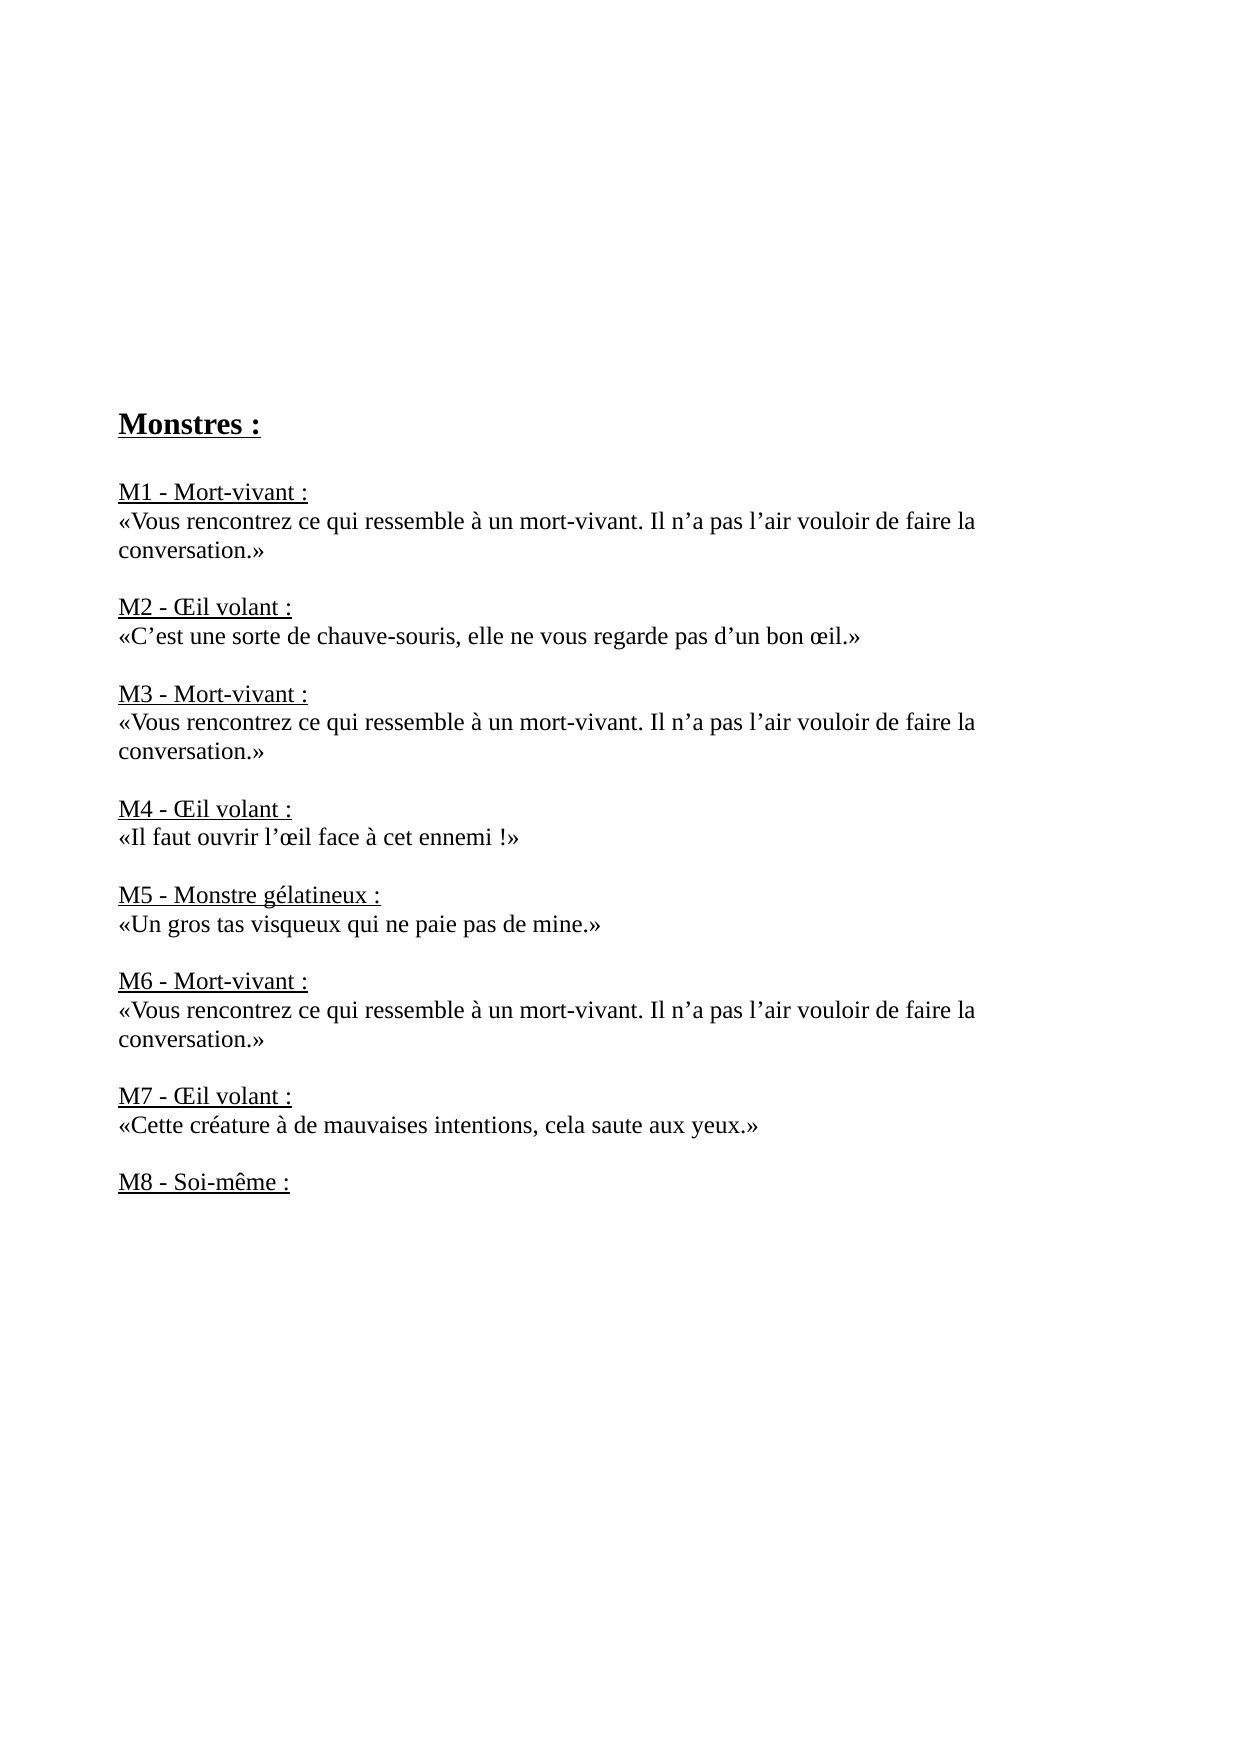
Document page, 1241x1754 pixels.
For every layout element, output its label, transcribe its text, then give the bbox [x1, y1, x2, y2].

text M5 - Monstre gélatineux : [118, 880, 1122, 909]
text «Vous rencontrez ce qui ressemble à un mort-vivant. Il n’a pas l’air vouloir de faire la conversation.» [118, 707, 1122, 765]
text «Il faut ouvrir l’œil face à cet ennemi !» [118, 822, 1122, 851]
text «Un gros tas visqueux qui ne paie pas de mine.» [118, 909, 1122, 937]
text M8 - Soi-même : [118, 1167, 1122, 1196]
text «Vous rencontrez ce qui ressemble à un mort-vivant. Il n’a pas l’air vouloir de faire la conversation.» [118, 995, 1122, 1052]
text M2 - Œil volant : [118, 592, 1122, 621]
text M1 - Mort-vivant : [118, 477, 1122, 506]
text «Cette créature à de mauvaises intentions, cela saute aux yeux.» [118, 1110, 1122, 1139]
text «C’est une sorte de chauve-souris, elle ne vous regarde pas d’un bon œil.» [118, 621, 1122, 650]
text M4 - Œil volant : [118, 794, 1122, 822]
text M3 - Mort-vivant : [118, 679, 1122, 707]
text M7 - Œil volant : [118, 1081, 1122, 1110]
text M6 - Mort-vivant : [118, 966, 1122, 995]
text Monstres : [118, 406, 1122, 442]
text «Vous rencontrez ce qui ressemble à un mort-vivant. Il n’a pas l’air vouloir de faire la conversation.» [118, 506, 1122, 564]
